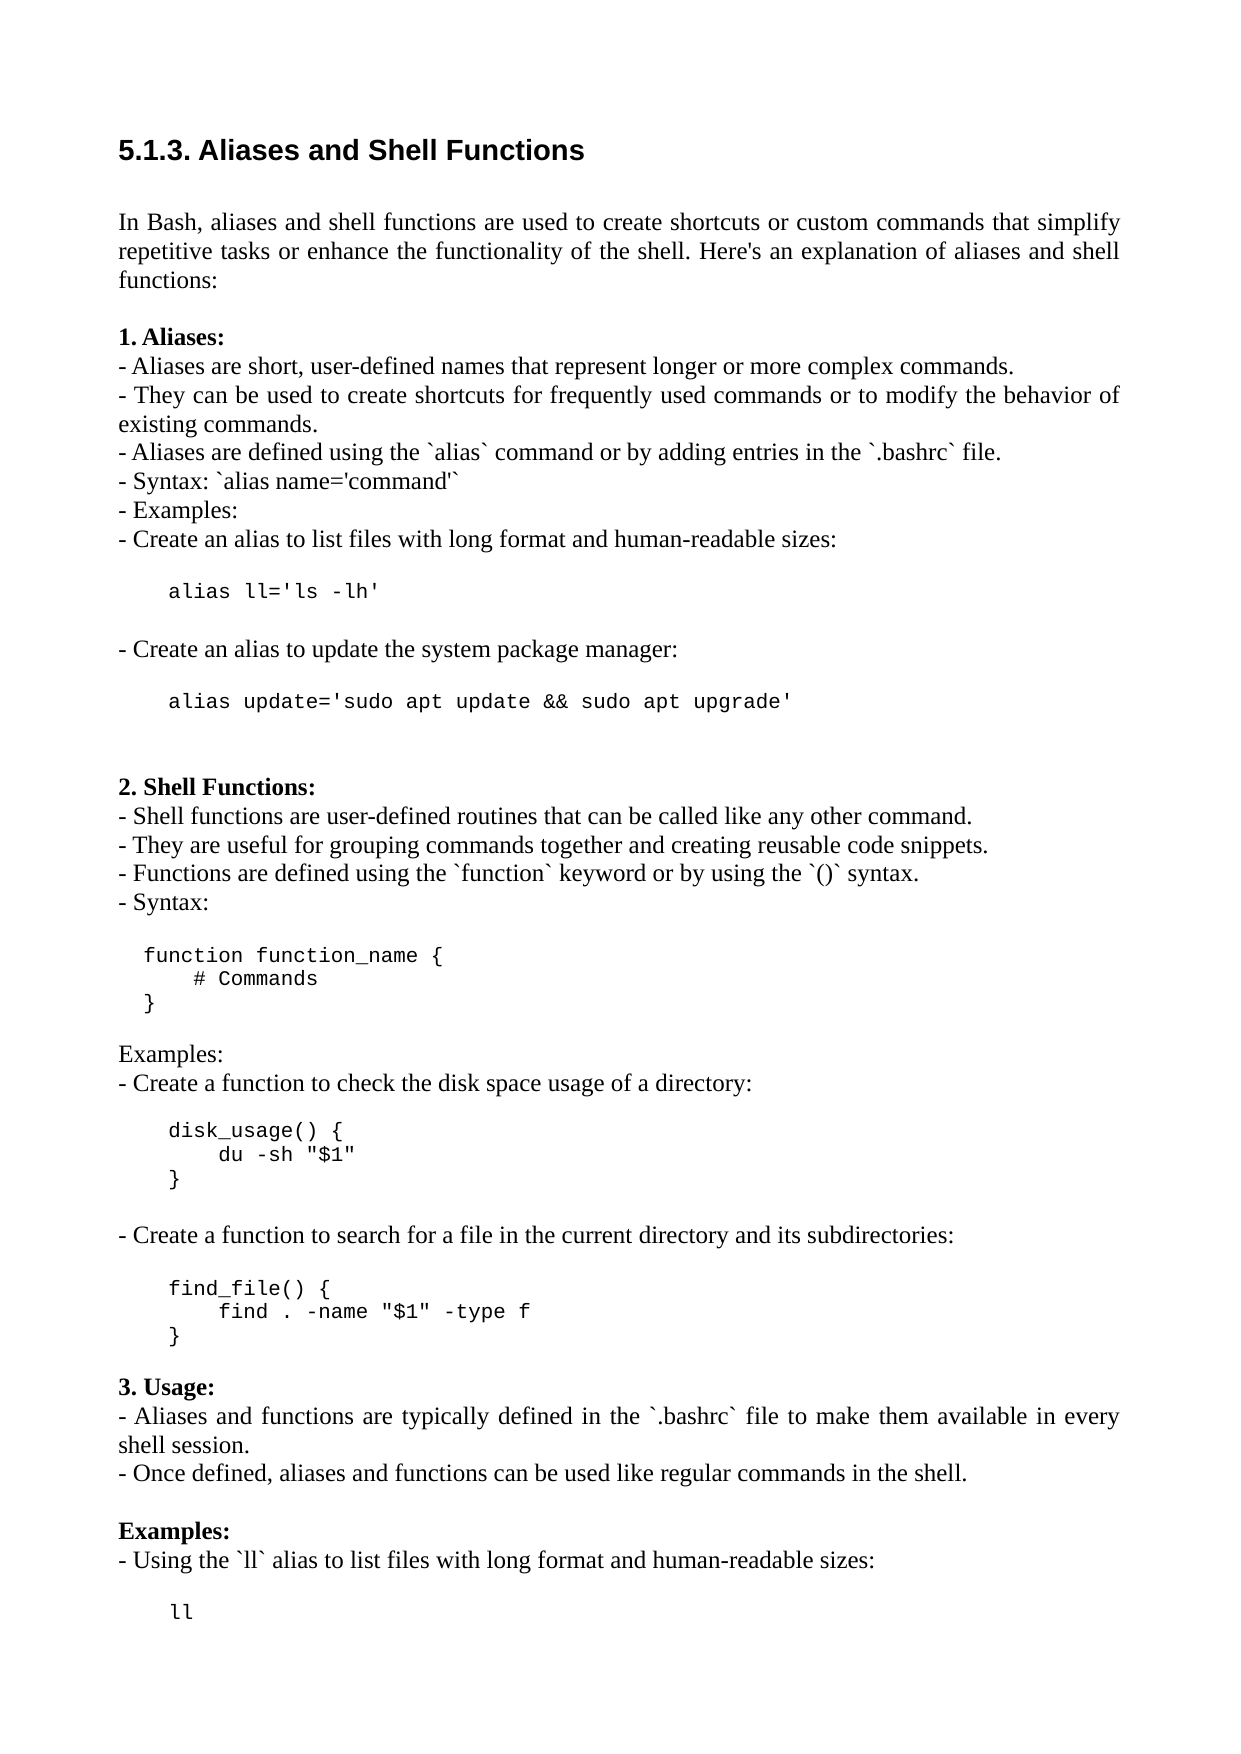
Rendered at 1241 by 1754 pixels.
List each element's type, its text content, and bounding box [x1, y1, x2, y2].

text Examples: [118, 1039, 1122, 1068]
text - Create an alias to update the system package manager: [118, 634, 1122, 662]
text - They can be used to create shortcuts for frequently used commands or to modify the behavior of existing commands. [118, 380, 1122, 437]
text alias ll='ls -lh' [118, 581, 1122, 605]
text # Commands [118, 968, 1122, 992]
text - Create a function to search for a file in the current directory and its subdirectories: [118, 1220, 1122, 1249]
text - Functions are defined using the `function` keyword or by using the `()` syntax. [118, 858, 1122, 887]
text In Bash, aliases and shell functions are used to create shortcuts or custom commands that simplify repetitive tasks or enhance the functionality of the shell. Here's an explanation of aliases and shell functions: [118, 207, 1122, 294]
text } [118, 1325, 1122, 1349]
text - Aliases are defined using the `alias` command or by adding entries in the `.bashrc` file. [118, 437, 1122, 466]
text - Create a function to check the disk space usage of a directory: [118, 1068, 1122, 1097]
text find . -name "$1" -type f [118, 1301, 1122, 1325]
text Examples: [118, 1516, 1122, 1545]
subtitle 5.1.3. Aliases and Shell Functions [118, 133, 1122, 166]
text } [118, 1168, 1122, 1191]
text du -sh "$1" [118, 1144, 1122, 1168]
text - Using the `ll` alias to list files with long format and human-readable sizes: [118, 1545, 1122, 1573]
text - Syntax: `alias name='command'` [118, 466, 1122, 495]
text - They are useful for grouping commands together and creating reusable code snippets. [118, 830, 1122, 858]
text function function_name { [118, 945, 1122, 968]
text alias update='sudo apt update && sudo apt upgrade' [118, 691, 1122, 715]
text 3. Usage: [118, 1372, 1122, 1401]
text 1. Aliases: [118, 322, 1122, 351]
text find_file() { [118, 1278, 1122, 1301]
text - Examples: [118, 495, 1122, 524]
text - Aliases are short, user-defined names that represent longer or more complex commands. [118, 351, 1122, 380]
text ll [118, 1602, 1122, 1626]
text } [118, 992, 1122, 1016]
text 2. Shell Functions: [118, 772, 1122, 801]
text - Shell functions are user-defined routines that can be called like any other command. [118, 801, 1122, 830]
text - Once defined, aliases and functions can be used like regular commands in the shell. [118, 1458, 1122, 1487]
text disk_usage() { [118, 1121, 1122, 1144]
text - Syntax: [118, 887, 1122, 916]
text - Create an alias to list files with long format and human-readable sizes: [118, 524, 1122, 552]
text - Aliases and functions are typically defined in the `.bashrc` file to make them available in every shell session. [118, 1401, 1122, 1458]
